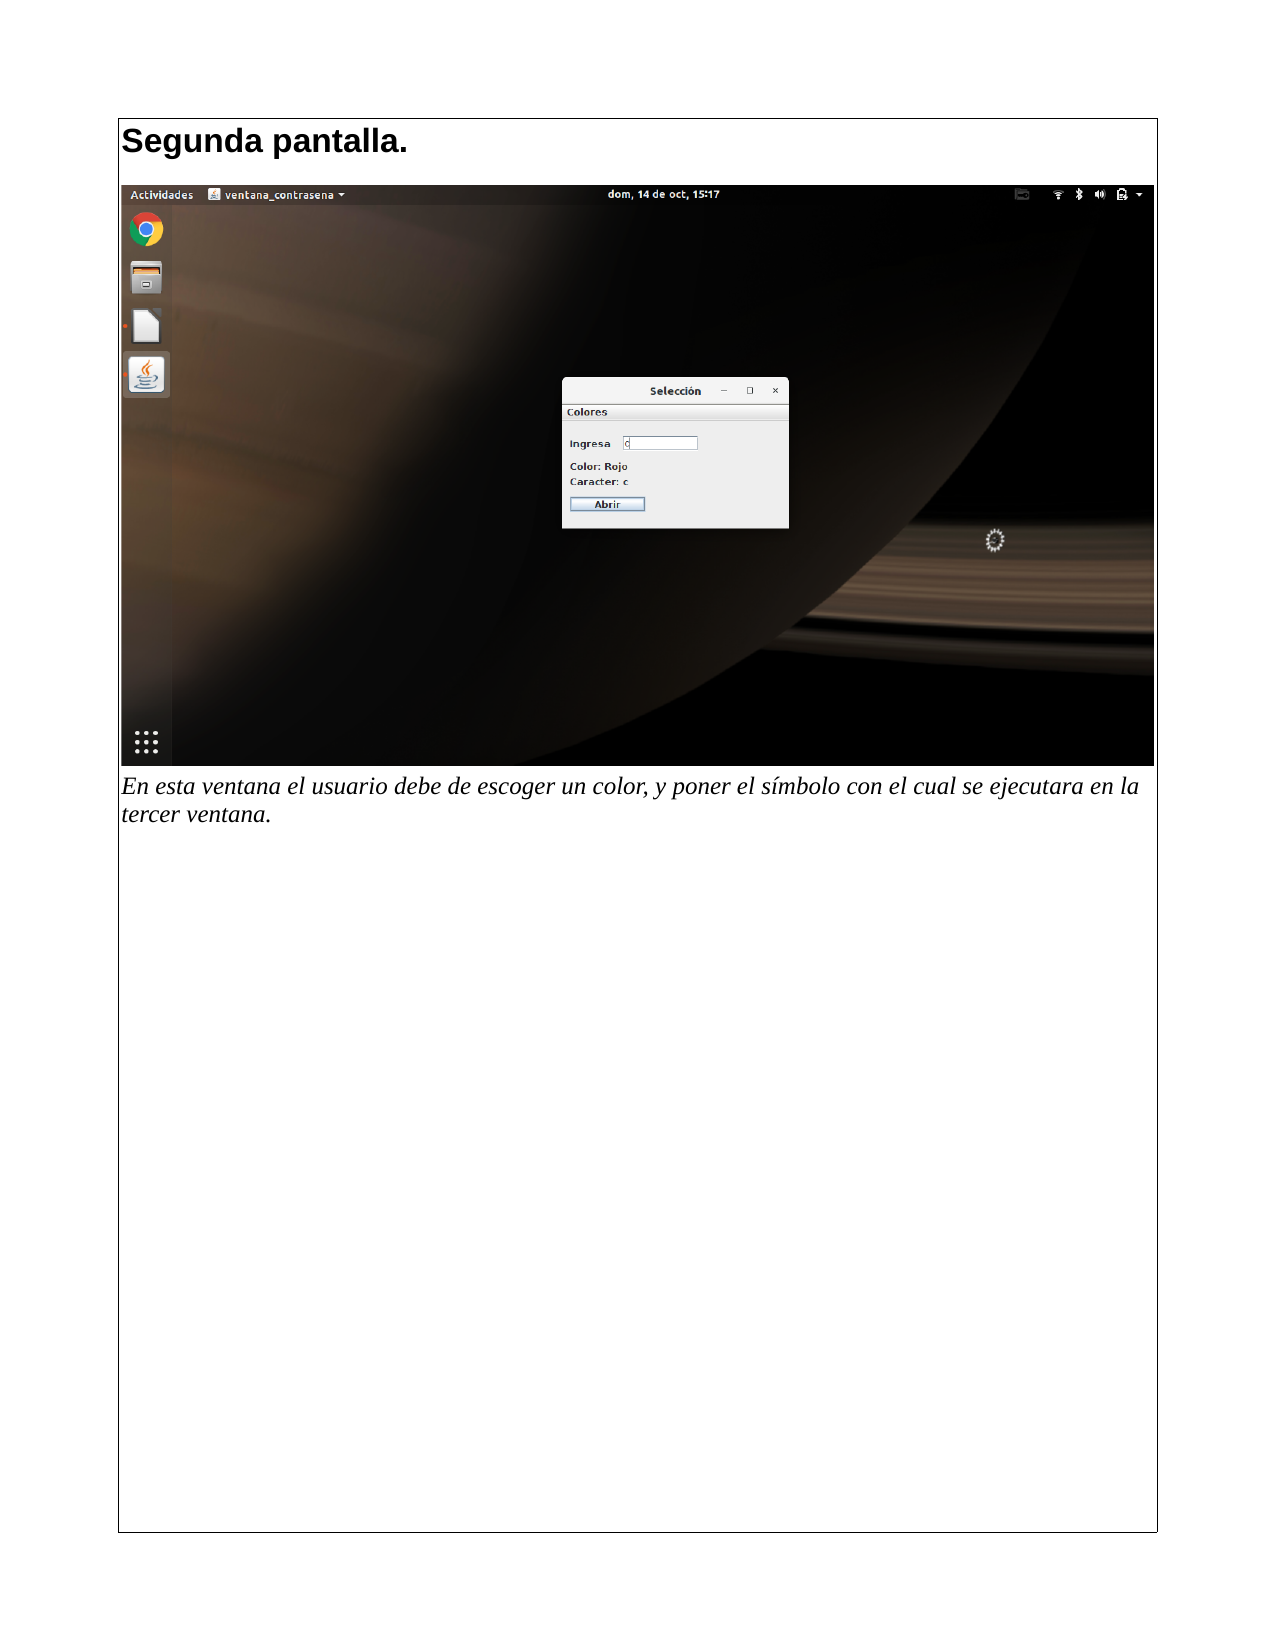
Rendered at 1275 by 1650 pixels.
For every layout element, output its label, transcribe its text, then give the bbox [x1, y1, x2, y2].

picture [121, 185, 1154, 766]
subtitle Segunda pantalla. [121, 121, 1154, 160]
text En esta ventana el usuario debe de escoger un color, y poner el símbolo con el cual se ejecutara en la tercer ventana. [121, 766, 1154, 828]
